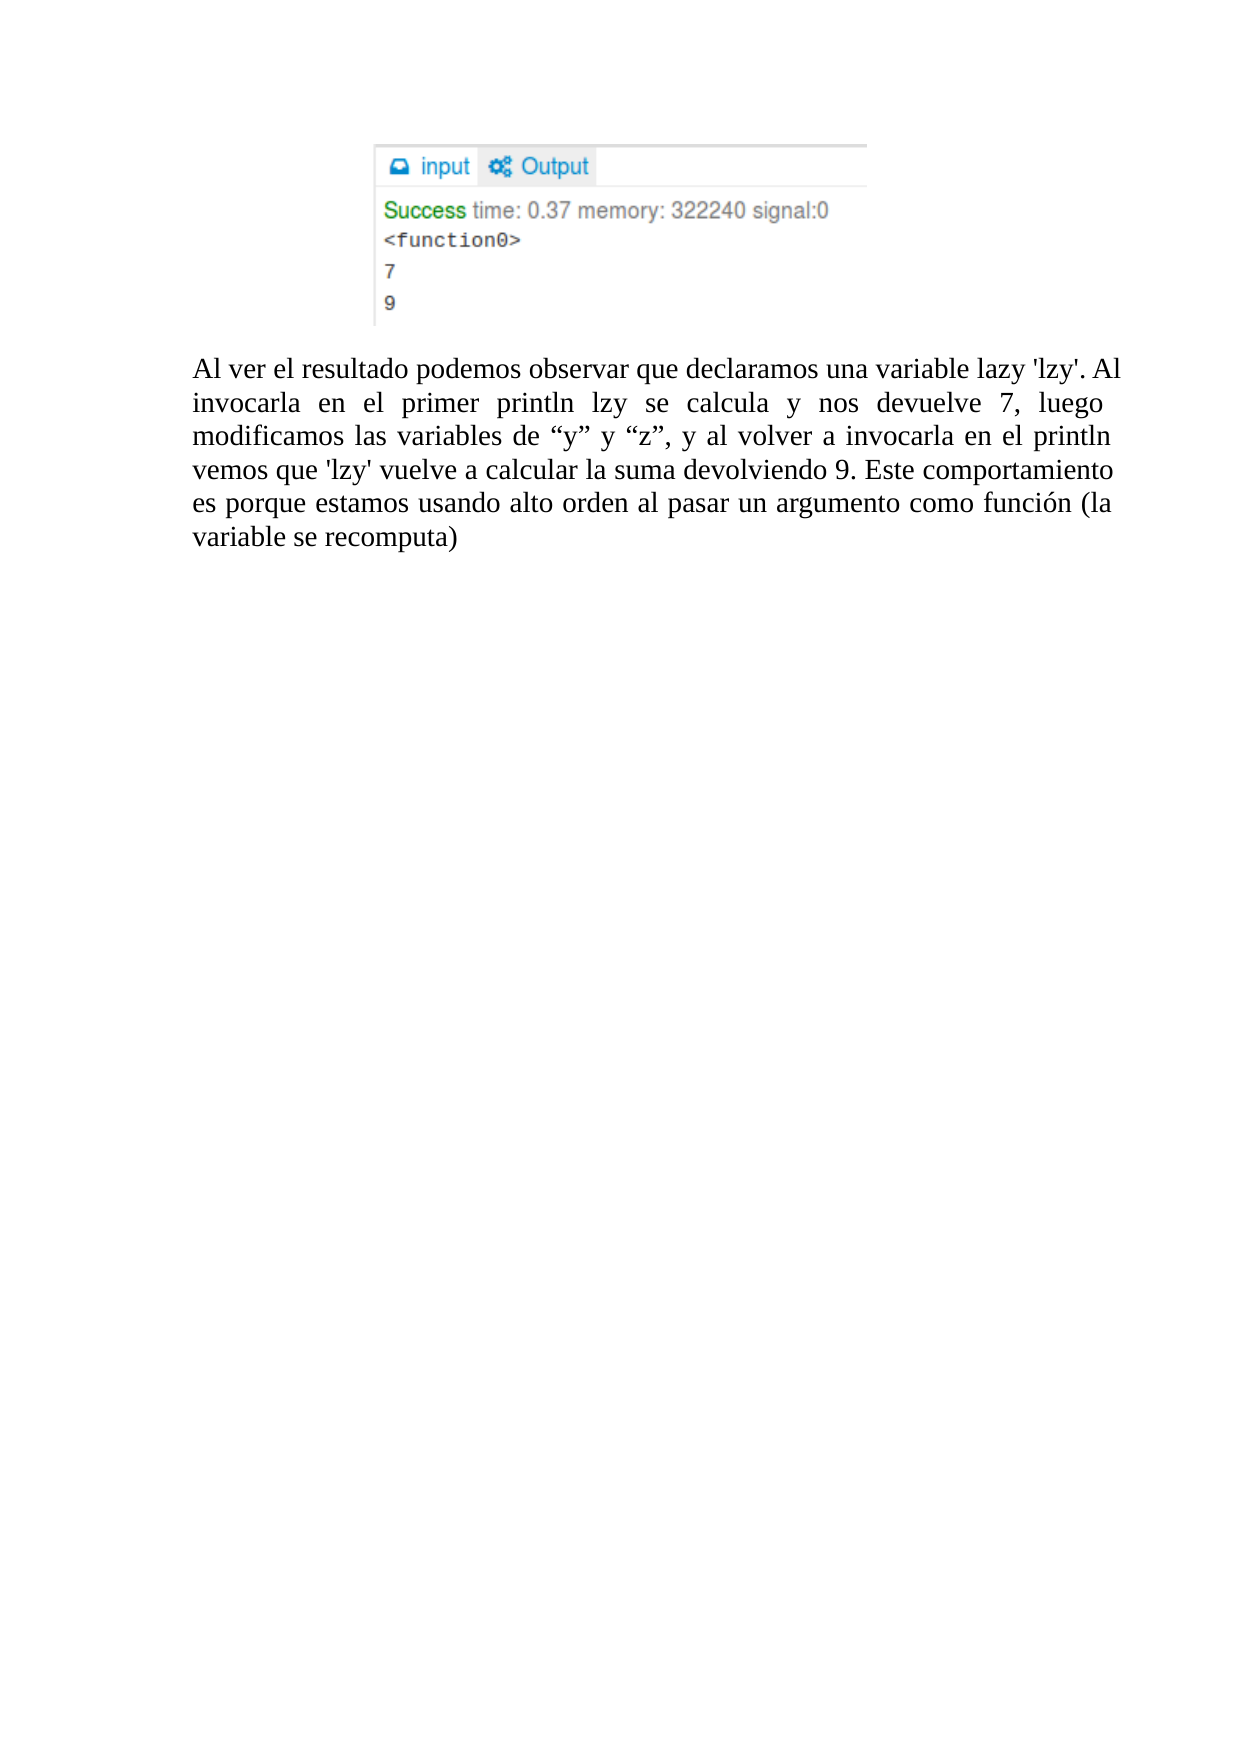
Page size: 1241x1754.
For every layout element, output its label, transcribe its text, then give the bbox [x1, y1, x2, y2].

picture [373, 144, 867, 326]
text Al ver el resultado podemos observar que declaramos una variable lazy 'lzy'. Al invocarla en el primer println lzy se calcula y nos devuelve 7, luego modificamos las variables de “y” y “z”, y al volver a invocarla en el println vemos que 'lzy' vuelve a calcular la suma devolviendo 9. Este comportamiento es porque estamos usando alto orden al pasar un argumento como función (la variable se recomputa) [118, 351, 1122, 552]
